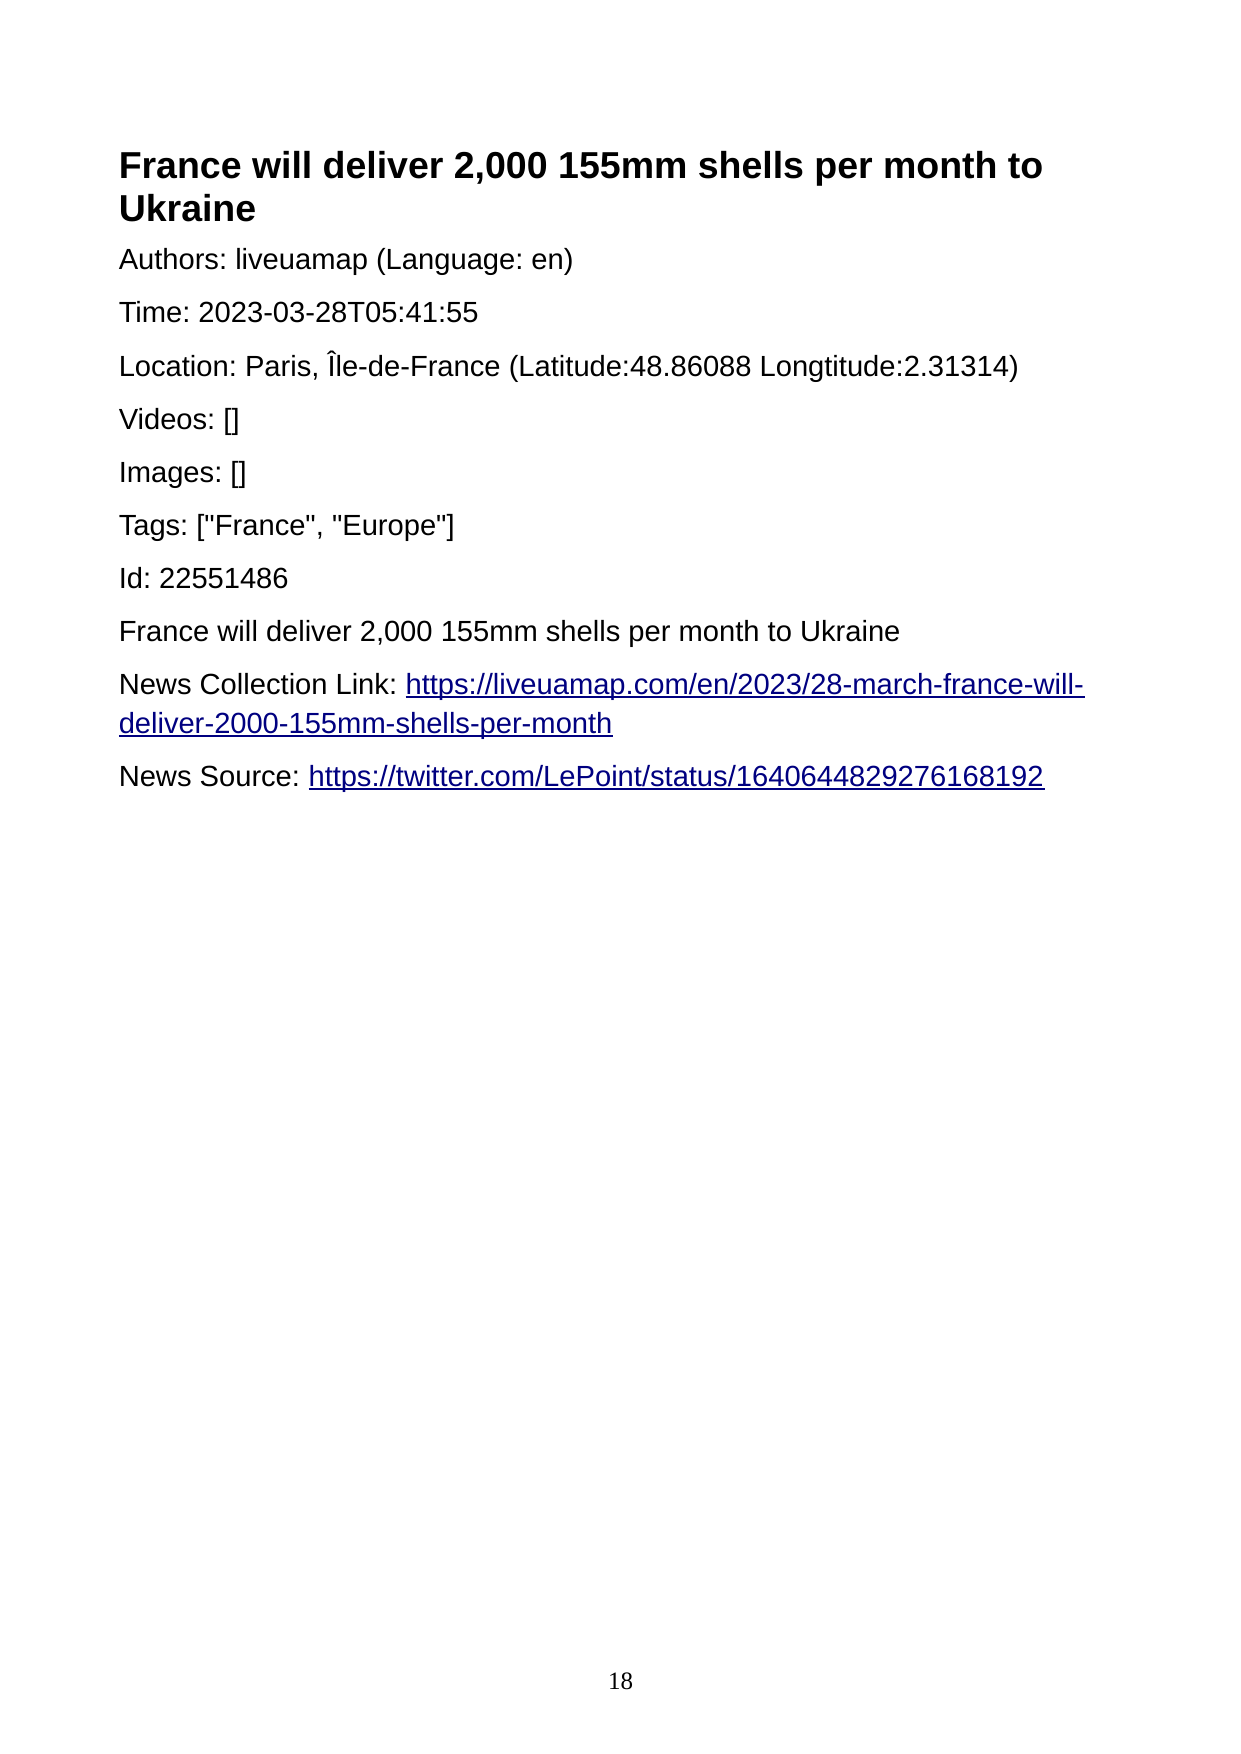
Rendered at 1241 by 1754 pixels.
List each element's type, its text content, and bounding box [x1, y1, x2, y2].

subtitle France will deliver 2,000 155mm shells per month to Ukraine [118, 143, 1122, 230]
text Id: 22551486 [118, 561, 1122, 594]
text Location: Paris, Île-de-France (Latitude:48.86088 Longtitude:2.31314) [118, 348, 1122, 382]
text Time: 2023-03-28T05:41:55 [118, 295, 1122, 329]
text News Collection Link: https://liveuamap.com/en/2023/28-march-france-will-deliver-2000-155mm-shells-per-month [118, 667, 1122, 739]
text France will deliver 2,000 155mm shells per month to Ukraine [118, 614, 1122, 648]
text Authors: liveuamap (Language: en) [118, 242, 1122, 276]
text Images: [] [118, 455, 1122, 488]
text News Source: https://twitter.com/LePoint/status/1640644829276168192 [118, 759, 1122, 792]
text Tags: ["France", "Europe"] [118, 508, 1122, 541]
text Videos: [] [118, 402, 1122, 435]
